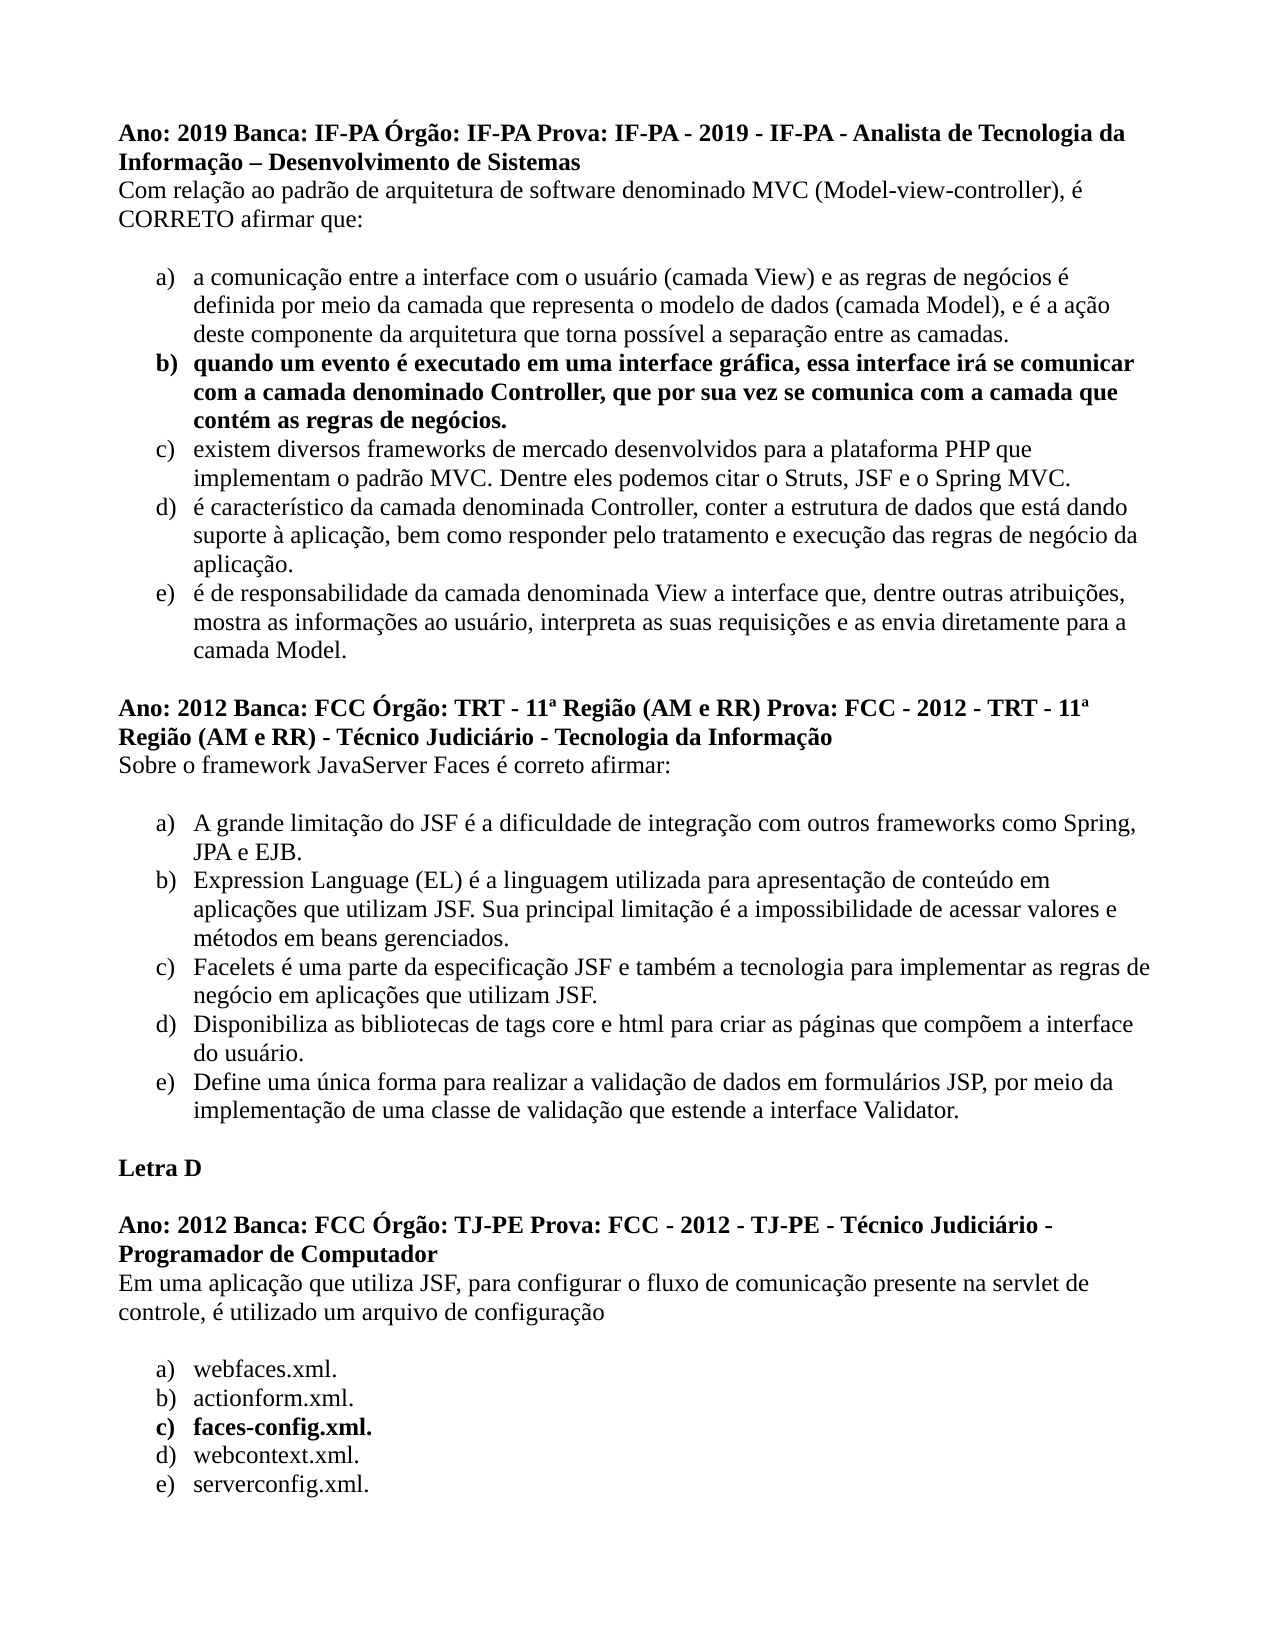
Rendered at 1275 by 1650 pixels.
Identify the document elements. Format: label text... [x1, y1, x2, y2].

list a comunicação entre a interface com o usuário (camada View) e as regras de negócios é definida por meio da camada que representa o modelo de dados (camada Model), e é a ação deste componente da arquitetura que torna possível a separação entre as camadas. [156, 262, 1157, 348]
text Ano: 2012 Banca: FCC Órgão: TRT - 11ª Região (AM e RR) Prova: FCC - 2012 - TRT - 11ª Região (AM e RR) - Técnico Judiciário - Tecnologia da Informação [118, 693, 1157, 751]
list existem diversos frameworks de mercado desenvolvidos para a plataforma PHP que implementam o padrão MVC. Dentre eles podemos citar o Struts, JSF e o Spring MVC. [156, 434, 1157, 492]
list Expression Language (EL) é a linguagem utilizada para apresentação de conteúdo em aplicações que utilizam JSF. Sua principal limitação é a impossibilidade de acessar valores e métodos em beans gerenciados. [156, 866, 1157, 952]
list Define uma única forma para realizar a validação de dados em formulários JSP, por meio da implementação de uma classe de validação que estende a interface Validator. [156, 1067, 1157, 1124]
list A grande limitação do JSF é a dificuldade de integração com outros frameworks como Spring, JPA e EJB. [156, 808, 1157, 866]
text Com relação ao padrão de arquitetura de software denominado MVC (Model-view-controller), é CORRETO afirmar que: [118, 176, 1157, 233]
text Sobre o framework JavaServer Faces é correto afirmar: [118, 751, 1157, 779]
text Ano: 2012 Banca: FCC Órgão: TJ-PE Prova: FCC - 2012 - TJ-PE - Técnico Judiciário - Programador de Computador [118, 1211, 1157, 1268]
list quando um evento é executado em uma interface gráfica, essa interface irá se comunicar com a camada denominado Controller, que por sua vez se comunica com a camada que contém as regras de negócios. [156, 348, 1157, 434]
text Ano: 2019 Banca: IF-PA Órgão: IF-PA Prova: IF-PA - 2019 - IF-PA - Analista de Tecnologia da Informação – Desenvolvimento de Sistemas [118, 118, 1157, 176]
text Letra D [118, 1153, 1157, 1182]
text Em uma aplicação que utiliza JSF, para configurar o fluxo de comunicação presente na servlet de controle, é utilizado um arquivo de configuração [118, 1268, 1157, 1326]
list actionform.xml. [156, 1383, 1157, 1412]
list faces-config.xml. [156, 1412, 1157, 1441]
list é de responsabilidade da camada denominada View a interface que, dentre outras atribuições, mostra as informações ao usuário, interpreta as suas requisições e as envia diretamente para a camada Model. [156, 578, 1157, 664]
list webfaces.xml. [156, 1354, 1157, 1383]
list serverconfig.xml. [156, 1469, 1157, 1498]
list Disponibiliza as bibliotecas de tags core e html para criar as páginas que compõem a interface do usuário. [156, 1009, 1157, 1067]
list webcontext.xml. [156, 1441, 1157, 1469]
list é característico da camada denominada Controller, conter a estrutura de dados que está dando suporte à aplicação, bem como responder pelo tratamento e execução das regras de negócio da aplicação. [156, 492, 1157, 578]
list Facelets é uma parte da especificação JSF e também a tecnologia para implementar as regras de negócio em aplicações que utilizam JSF. [156, 952, 1157, 1009]
